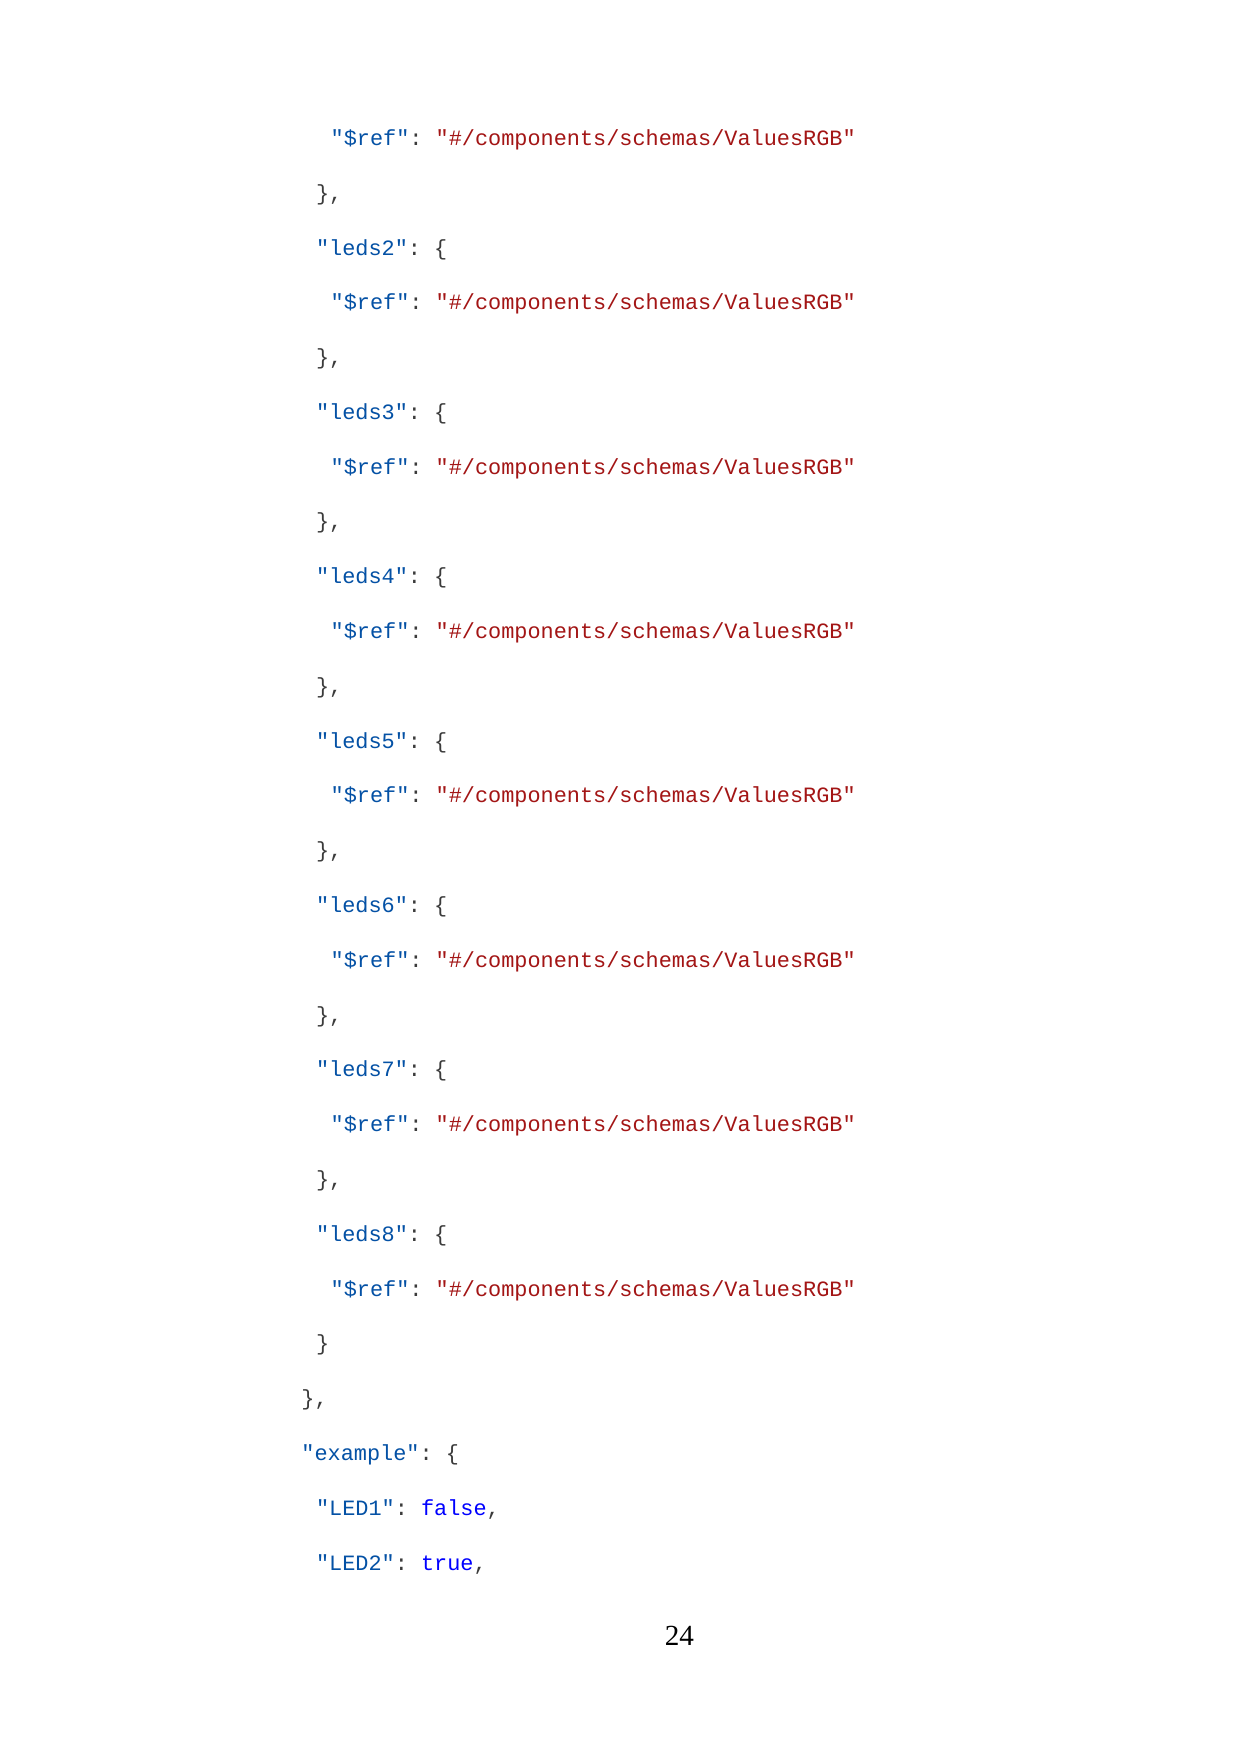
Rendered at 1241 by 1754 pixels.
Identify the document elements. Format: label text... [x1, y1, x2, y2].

text }, [177, 830, 1181, 864]
text }, [177, 502, 1181, 536]
text }, [177, 995, 1181, 1029]
text "leds3": { [177, 392, 1181, 426]
text "LED2": true, [177, 1543, 1181, 1577]
text "$ref": "#/components/schemas/ValuesRGB" [177, 940, 1181, 974]
text "$ref": "#/components/schemas/ValuesRGB" [177, 118, 1181, 152]
text }, [177, 337, 1181, 371]
text "$ref": "#/components/schemas/ValuesRGB" [177, 1104, 1181, 1138]
text "leds8": { [177, 1214, 1181, 1248]
text "LED1": false, [177, 1488, 1181, 1522]
text }, [177, 666, 1181, 700]
text "$ref": "#/components/schemas/ValuesRGB" [177, 776, 1181, 809]
text "$ref": "#/components/schemas/ValuesRGB" [177, 282, 1181, 316]
text "leds6": { [177, 885, 1181, 919]
text }, [177, 1378, 1181, 1412]
text "$ref": "#/components/schemas/ValuesRGB" [177, 447, 1181, 481]
text "$ref": "#/components/schemas/ValuesRGB" [177, 611, 1181, 645]
text }, [177, 1159, 1181, 1193]
text } [177, 1323, 1181, 1357]
text "leds5": { [177, 721, 1181, 755]
text "leds7": { [177, 1049, 1181, 1083]
text "leds4": { [177, 556, 1181, 590]
text }, [177, 173, 1181, 207]
text "example": { [177, 1433, 1181, 1467]
text "$ref": "#/components/schemas/ValuesRGB" [177, 1269, 1181, 1303]
text "leds2": { [177, 228, 1181, 262]
